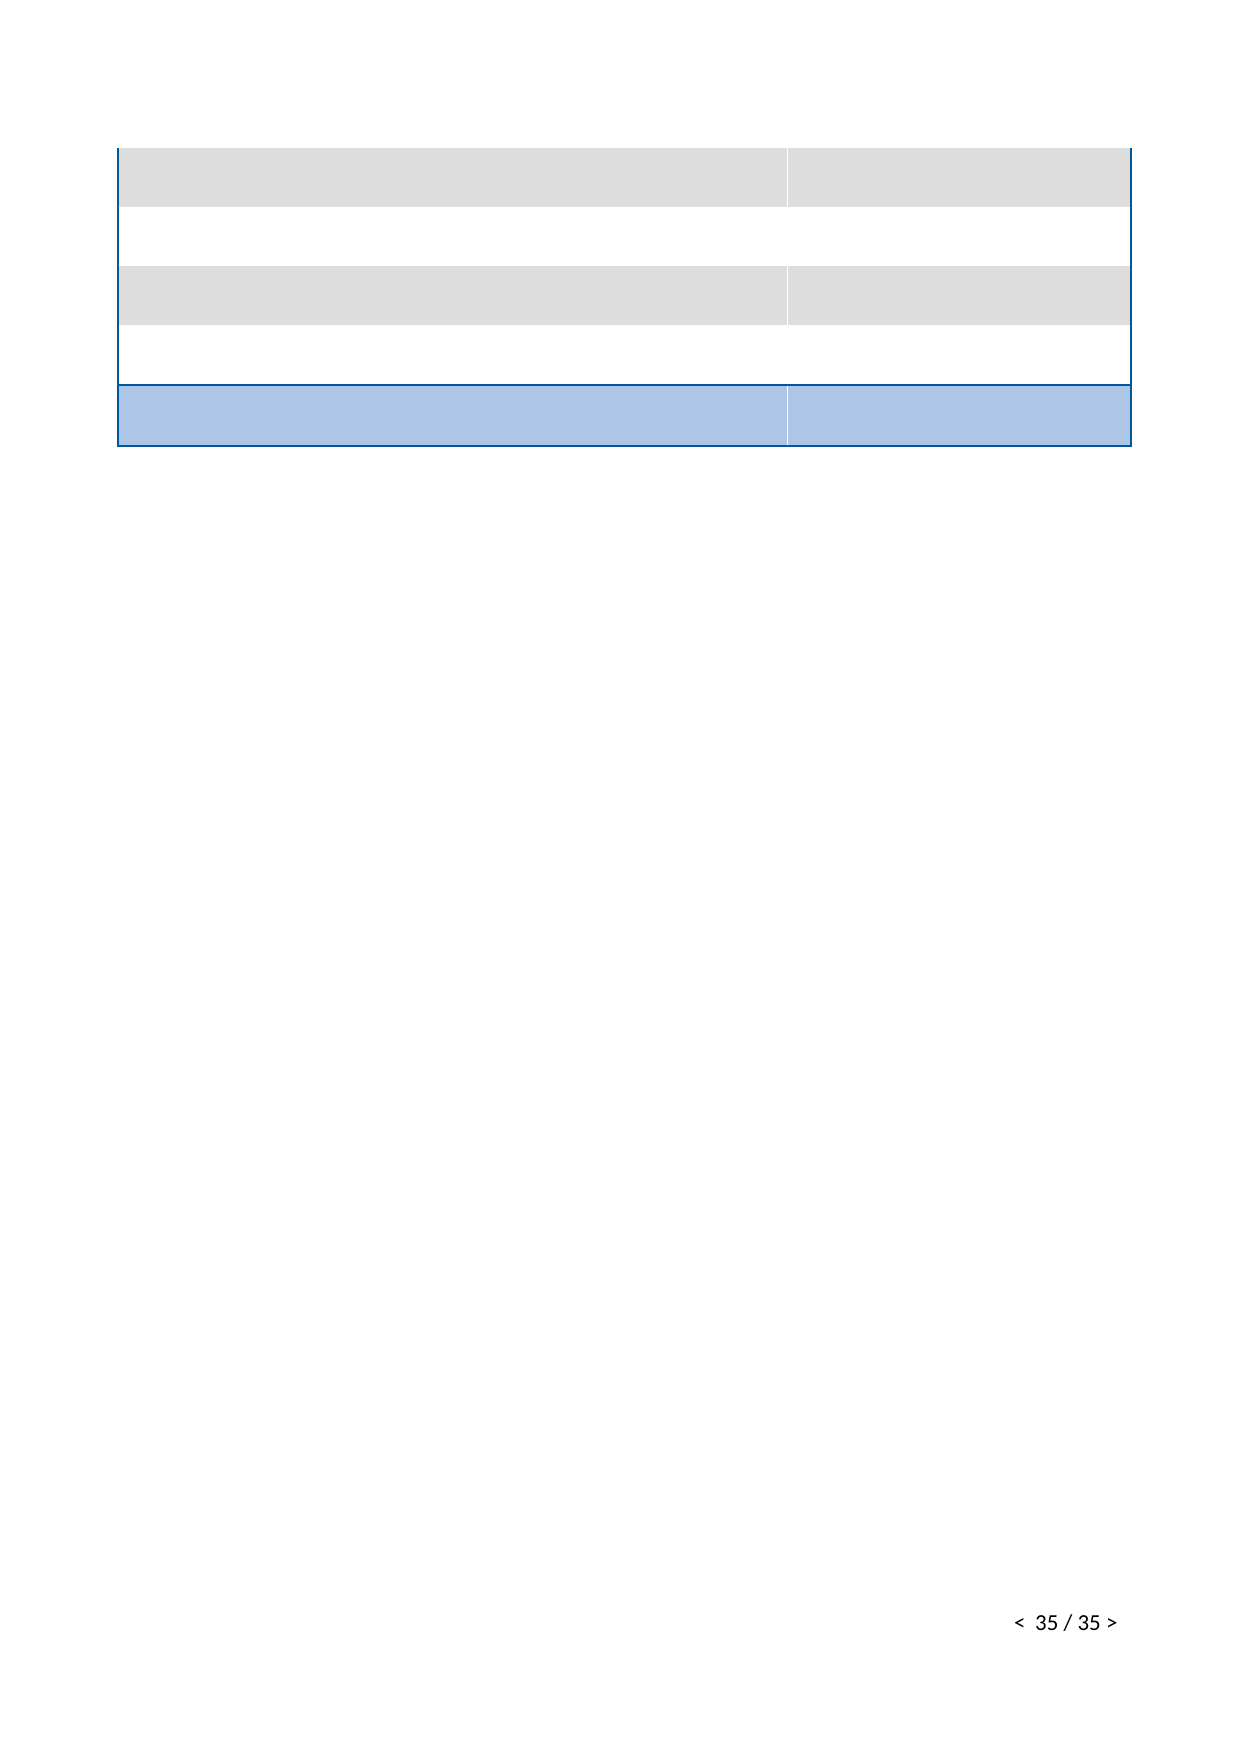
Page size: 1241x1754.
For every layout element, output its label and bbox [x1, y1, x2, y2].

table_cell [119, 386, 453, 445]
table_cell [788, 386, 1130, 445]
table_cell [119, 266, 453, 325]
table_cell [788, 148, 1130, 207]
table_cell [453, 266, 787, 325]
table_cell [119, 207, 453, 266]
table_cell [453, 386, 787, 445]
table_cell [119, 148, 453, 207]
table_cell [119, 325, 453, 384]
table_cell [788, 207, 1130, 266]
table_cell [788, 325, 1130, 384]
table_cell [453, 325, 787, 384]
table_cell [453, 207, 787, 266]
table_cell [788, 266, 1130, 325]
table_cell [453, 148, 787, 207]
